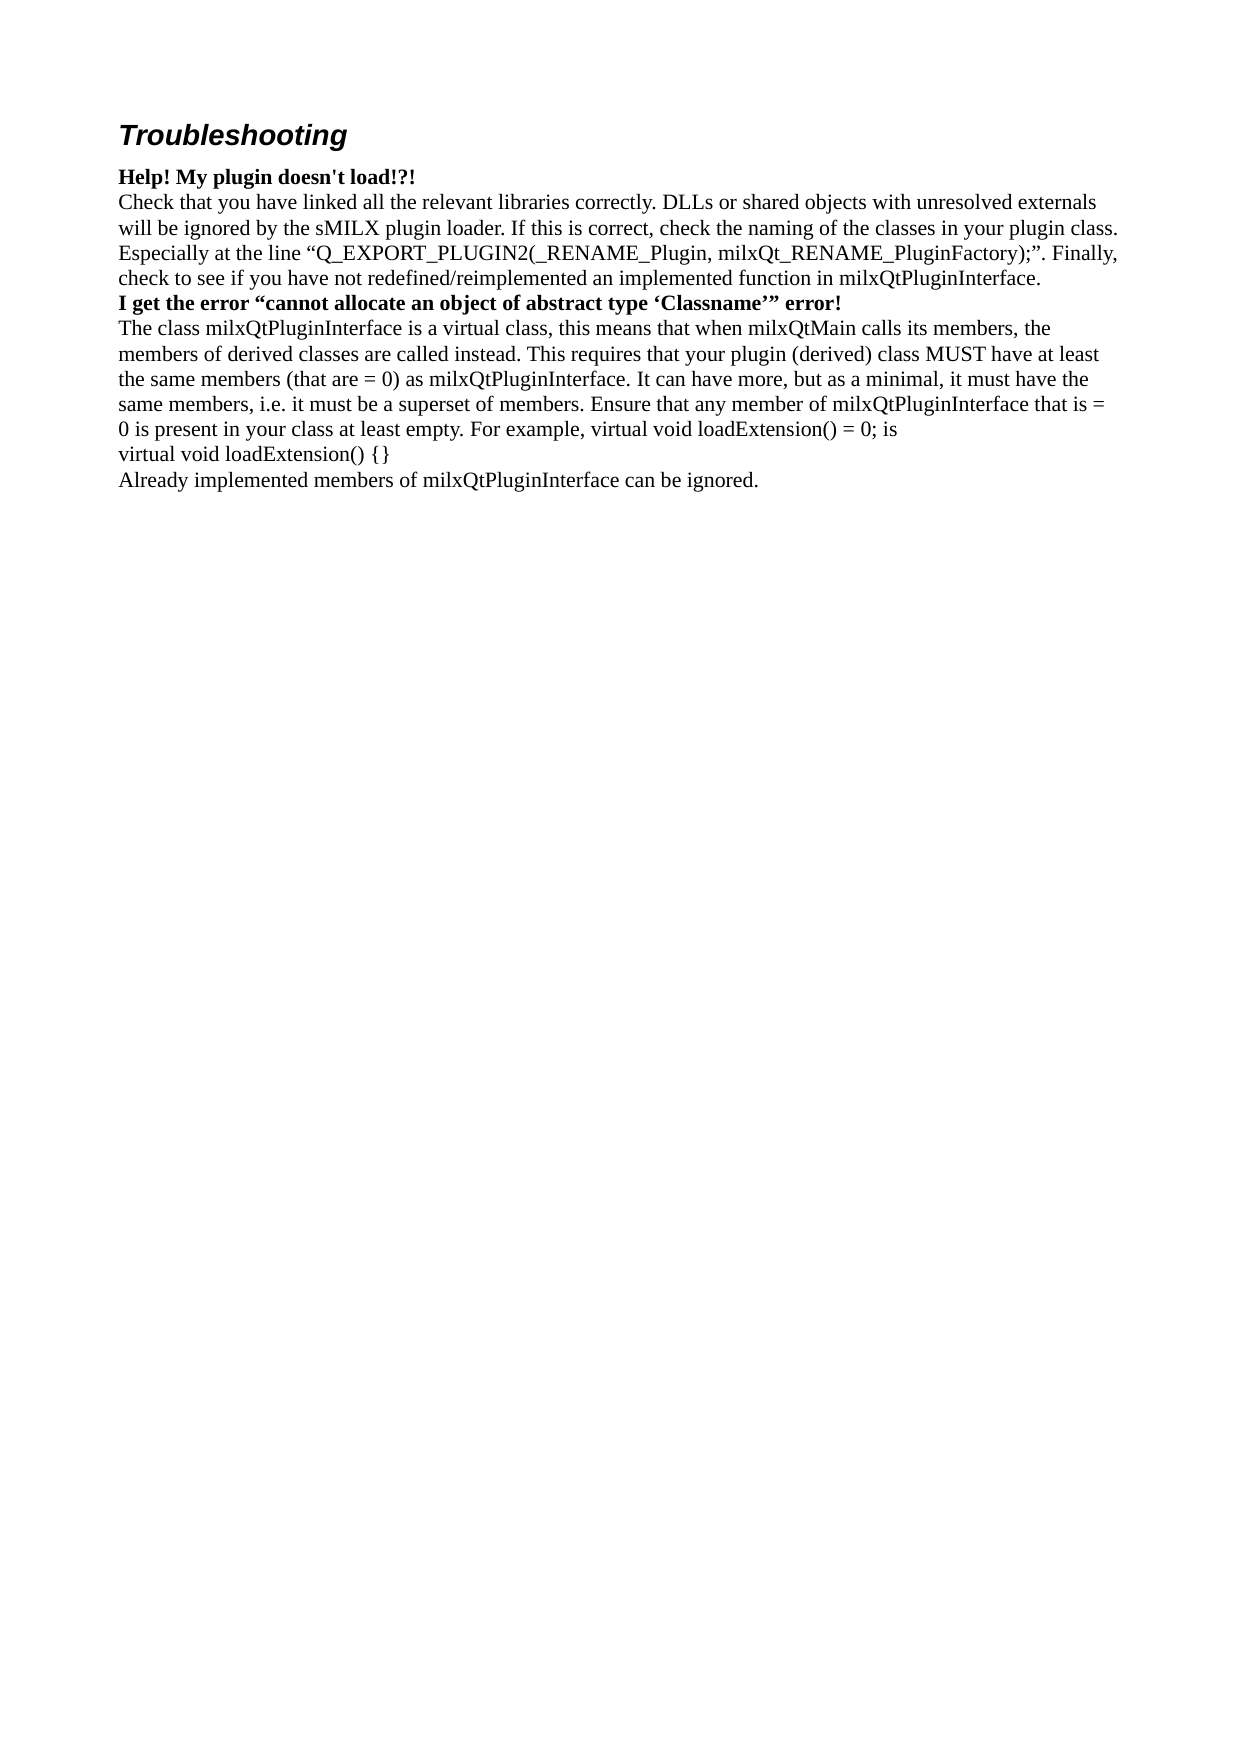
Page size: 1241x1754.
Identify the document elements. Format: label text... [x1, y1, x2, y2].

text I get the error “cannot allocate an object of abstract type ‘Classname’” error! [118, 290, 1122, 315]
text virtual void loadExtension() {} [118, 441, 1122, 467]
text Already implemented members of milxQtPluginInterface can be ignored. [118, 467, 1122, 492]
text Check that you have linked all the relevant libraries correctly. DLLs or shared objects with unresolved externals will be ignored by the sMILX plugin loader. If this is correct, check the naming of the classes in your plugin class. Especially at the line “Q_EXPORT_PLUGIN2(_RENAME_Plugin, milxQt_RENAME_PluginFactory);”. Finally, check to see if you have not redefined/reimplemented an implemented function in milxQtPluginInterface. [118, 189, 1122, 290]
text Help! My plugin doesn't load!?! [118, 164, 1122, 189]
subtitle Troubleshooting [118, 118, 1122, 152]
text The class milxQtPluginInterface is a virtual class, this means that when milxQtMain calls its members, the members of derived classes are called instead. This requires that your plugin (derived) class MUST have at least the same members (that are = 0) as milxQtPluginInterface. It can have more, but as a minimal, it must have the same members, i.e. it must be a superset of members. Ensure that any member of milxQtPluginInterface that is = 0 is present in your class at least empty. For example, virtual void loadExtension() = 0; is [118, 315, 1122, 441]
